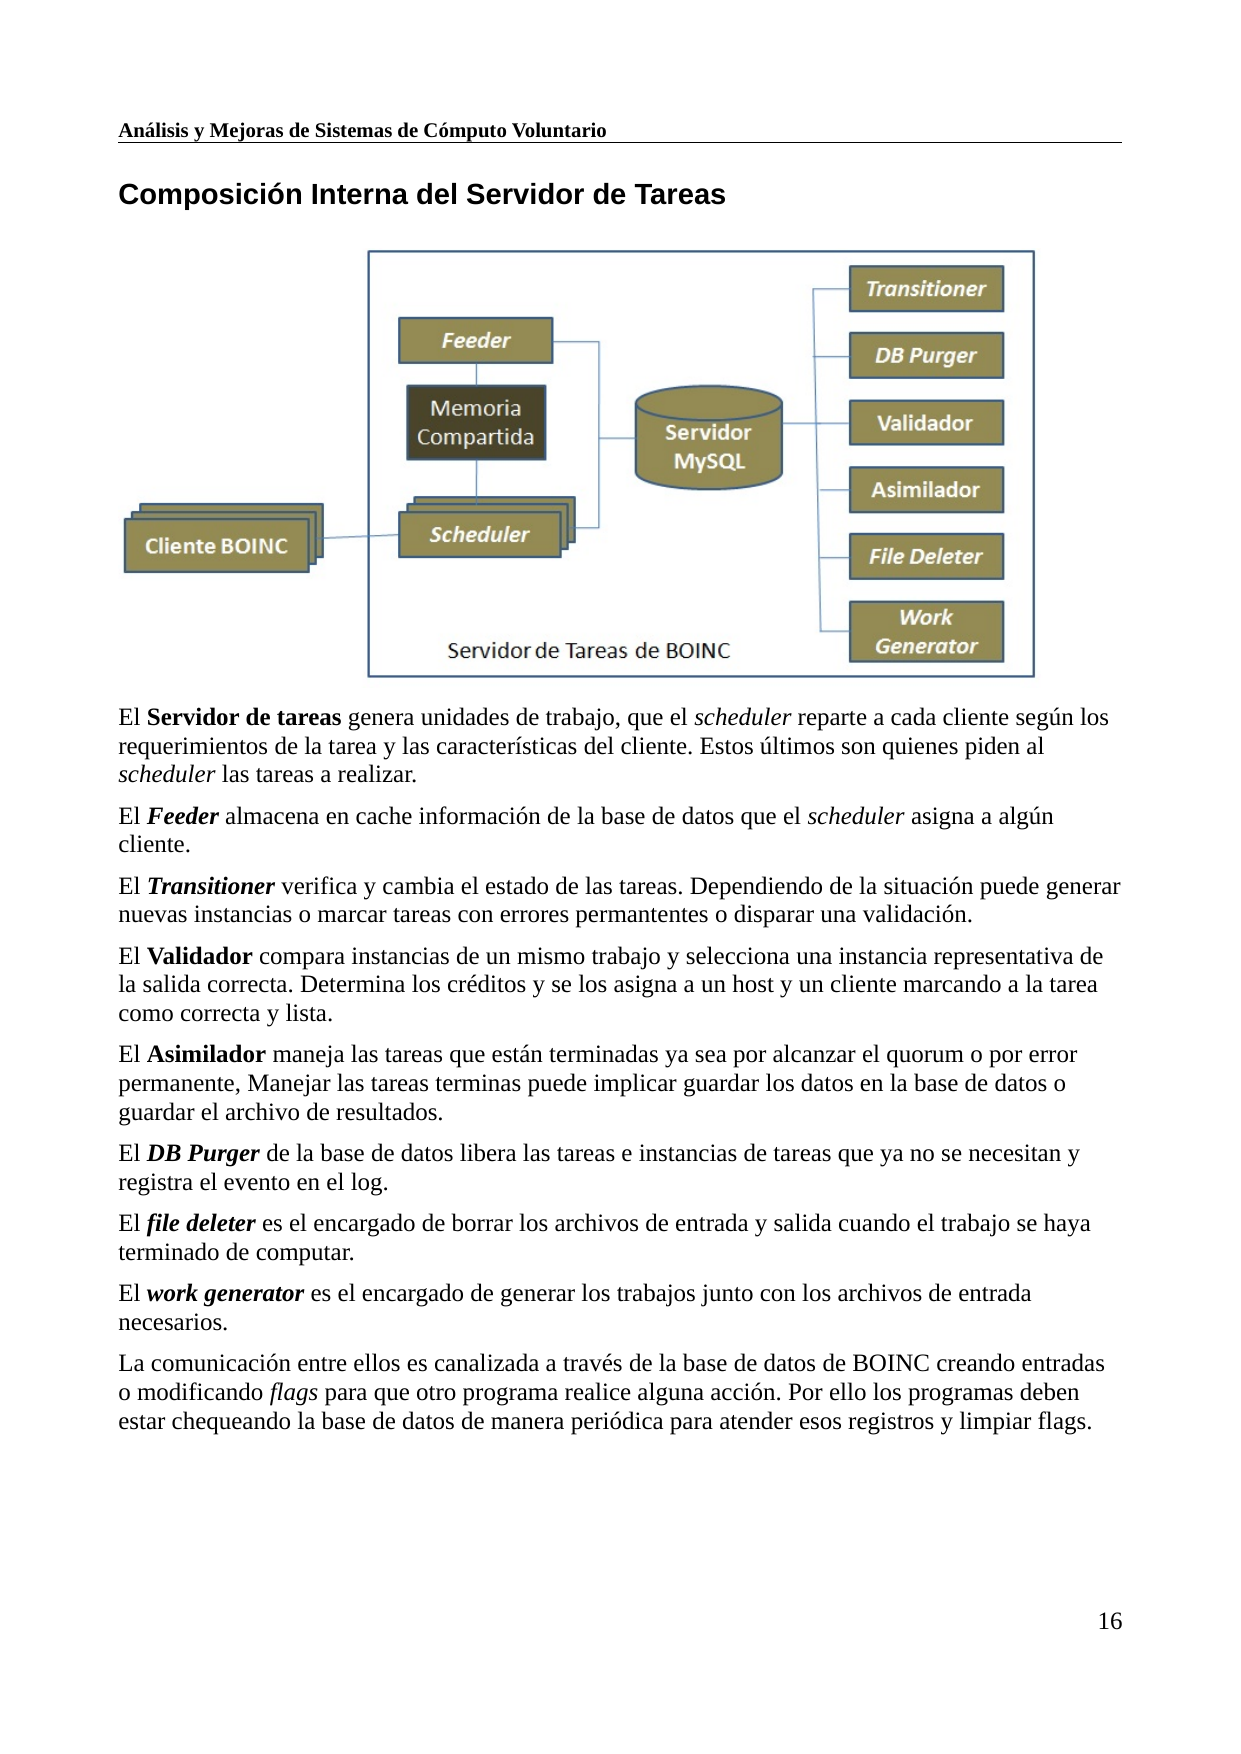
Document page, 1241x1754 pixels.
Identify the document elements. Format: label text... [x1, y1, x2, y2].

text El Asimilador maneja las tareas que están terminadas ya sea por alcanzar el quorum o por error permanente, Manejar las tareas terminas puede implicar guardar los datos en la base de datos o guardar el archivo de resultados. [118, 1039, 1122, 1126]
text El work generator es el encargado de generar los trabajos junto con los archivos de entrada necesarios. [118, 1278, 1122, 1336]
text El Transitioner verifica y cambia el estado de las tareas. Dependiendo de la situación puede generar nuevas instancias o marcar tareas con errores permantentes o disparar una validación. [118, 871, 1122, 928]
text El Feeder almacena en cache información de la base de datos que el scheduler asigna a algún cliente. [118, 801, 1122, 858]
text El Validador compara instancias de un mismo trabajo y selecciona una instancia representativa de la salida correcta. Determina los créditos y se los asigna a un host y un cliente marcando a la tarea como correcta y lista. [118, 941, 1122, 1027]
subtitle Composición Interna del Servidor de Tareas [118, 177, 1122, 211]
text El Servidor de tareas genera unidades de trabajo, que el scheduler reparte a cada cliente según los requerimientos de la tarea y las características del cliente. Estos últimos son quienes piden al scheduler las tareas a realizar. [118, 702, 1122, 788]
text El DB Purger de la base de datos libera las tareas e instancias de tareas que ya no se necesitan y registra el evento en el log. [118, 1138, 1122, 1196]
picture [118, 248, 1048, 688]
text El file deleter es el encargado de borrar los archivos de entrada y salida cuando el trabajo se haya terminado de computar. [118, 1208, 1122, 1266]
text La comunicación entre ellos es canalizada a través de la base de datos de BOINC creando entradas o modificando flags para que otro programa realice alguna acción. Por ello los programas deben estar chequeando la base de datos de manera periódica para atender esos registros y limpiar flags. [118, 1348, 1122, 1434]
